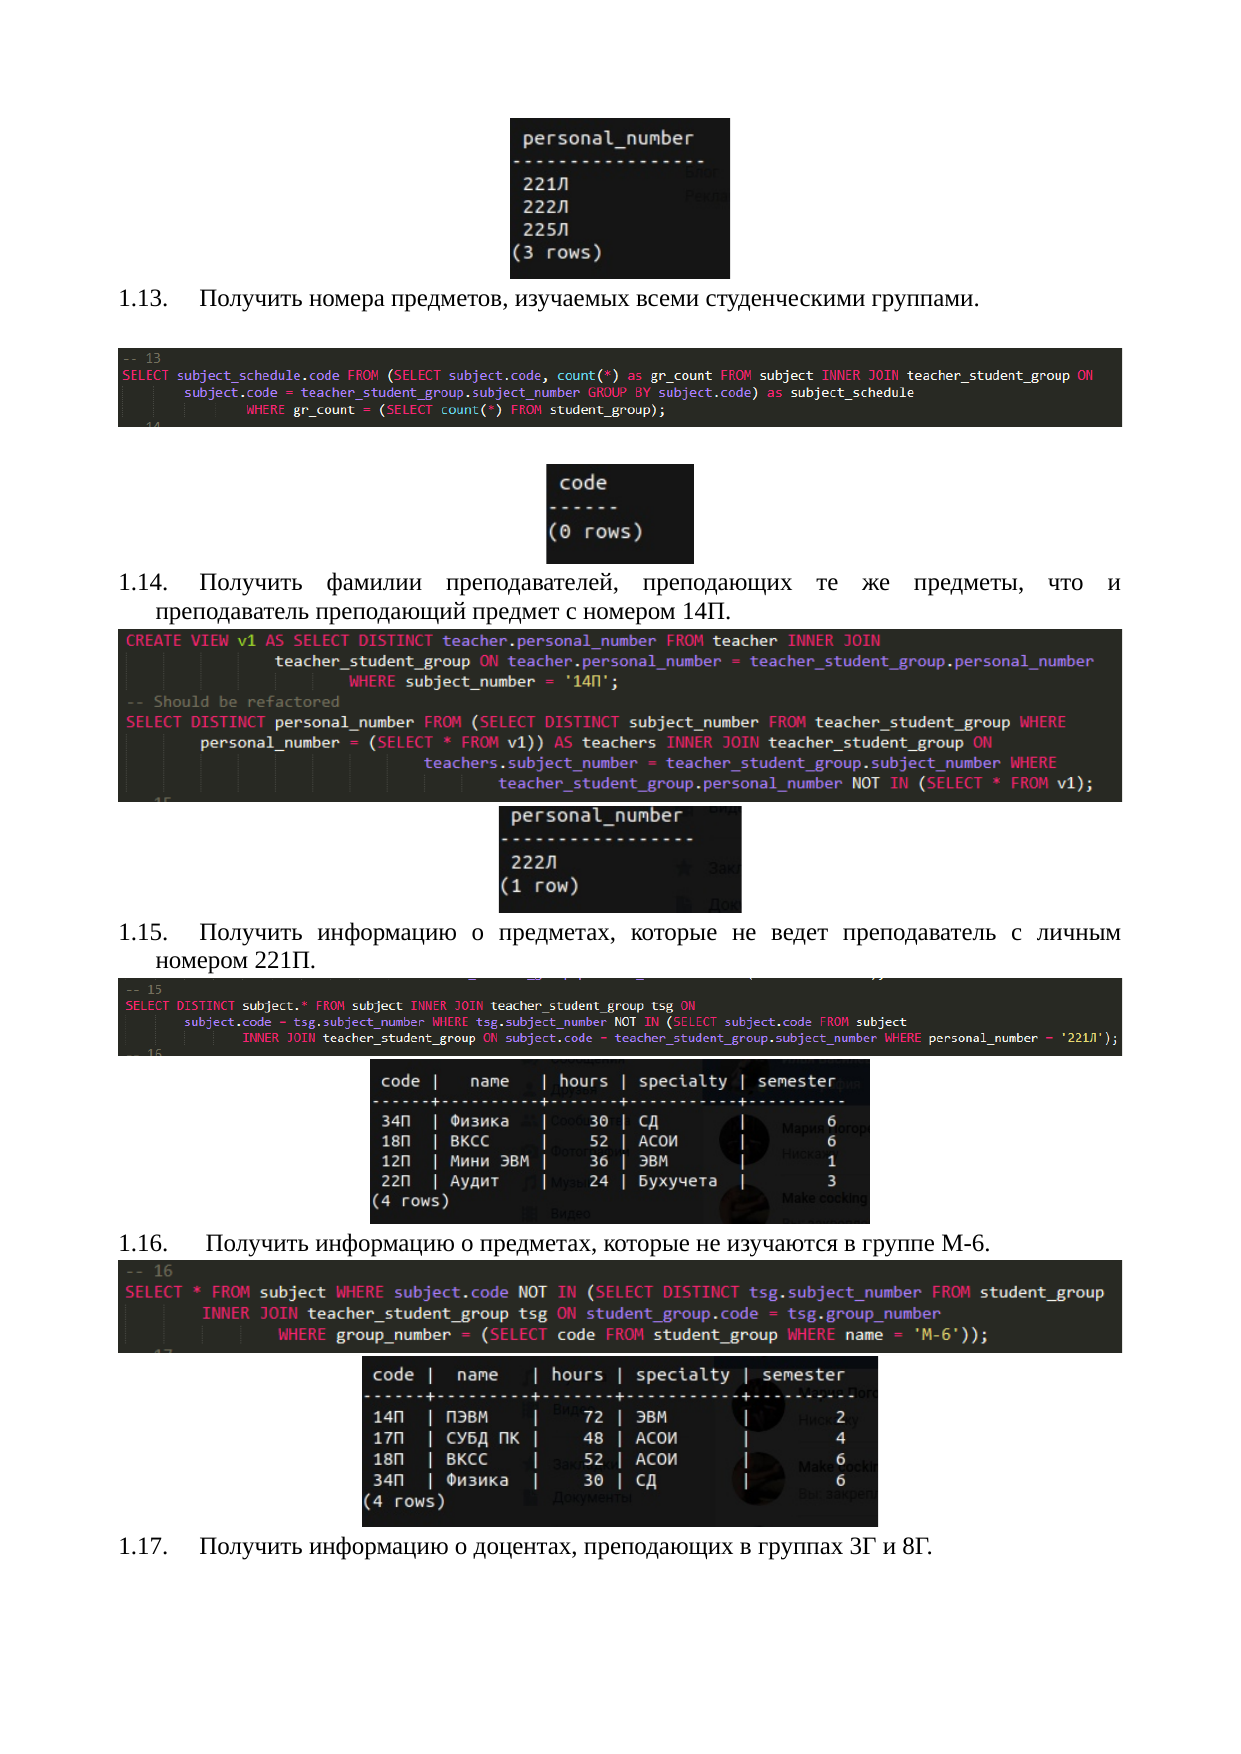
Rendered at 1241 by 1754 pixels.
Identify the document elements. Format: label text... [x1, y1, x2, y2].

list Получить информацию о предметах, которые не ведет преподаватель с личным номером 221П. [118, 917, 1122, 974]
list Получить информацию о доцентах, преподающих в группах 3Г и 8Г. [118, 1531, 1122, 1560]
list Получить номера предметов, изучаемых всеми студенческими группами. [118, 283, 1122, 312]
list Получить фамилии преподавателей, преподающих те же предметы, что и преподаватель преподающий предмет с номером 14П. [118, 567, 1122, 625]
list Получить информацию о предметах, которые не изучаются в группе М-6. [118, 1228, 1122, 1256]
